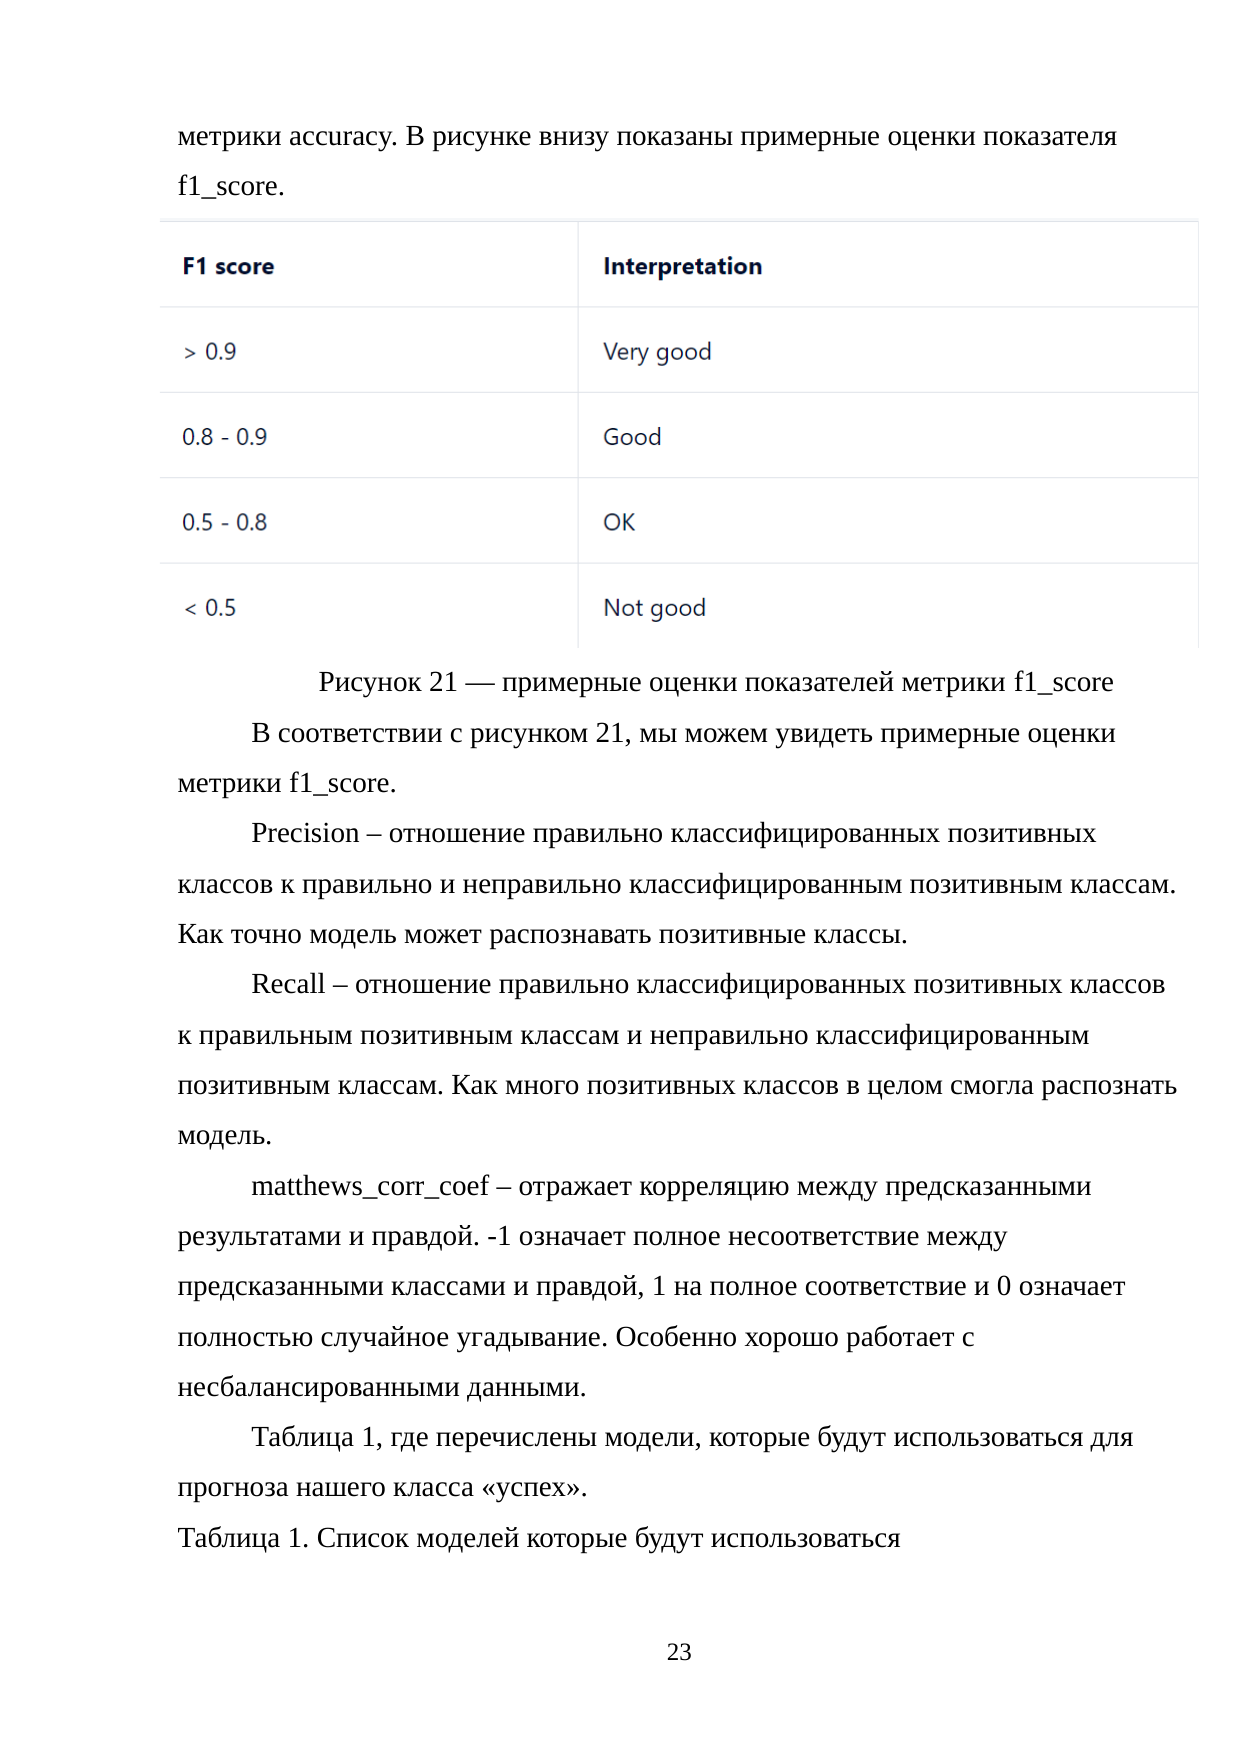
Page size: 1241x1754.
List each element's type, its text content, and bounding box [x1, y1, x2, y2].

text метрики accuracy. В рисунке внизу показаны примерные оценки показателя f1_score. [177, 118, 1181, 202]
text Precision – отношение правильно классифицированных позитивных классов к правильно и неправильно классифицированным позитивным классам. Как точно модель может распознавать позитивные классы. [177, 816, 1181, 950]
text Рисунок 21 — примерные оценки показателей метрики f1_score [177, 648, 1181, 698]
text Recall – отношение правильно классифицированных позитивных классов к правильным позитивным классам и неправильно классифицированным позитивным классам. Как много позитивных классов в целом смогла распознать модель. [177, 966, 1181, 1151]
text matthews_corr_coef – отражает корреляцию между предсказанными результатами и правдой. -1 означает полное несоответствие между предсказанными классами и правдой, 1 на полное соответствие и 0 означает полностью случайное угадывание. Особенно хорошо работает с несбалансированными данными. [177, 1168, 1181, 1402]
text Таблица 1, где перечислены модели, которые будут использоваться для прогноза нашего класса «успех». [177, 1419, 1181, 1503]
picture [159, 218, 1199, 648]
text Таблица 1. Список моделей которые будут использоваться [177, 1520, 1181, 1553]
text В соответствии с рисунком 21, мы можем увидеть примерные оценки метрики f1_score. [177, 715, 1181, 799]
